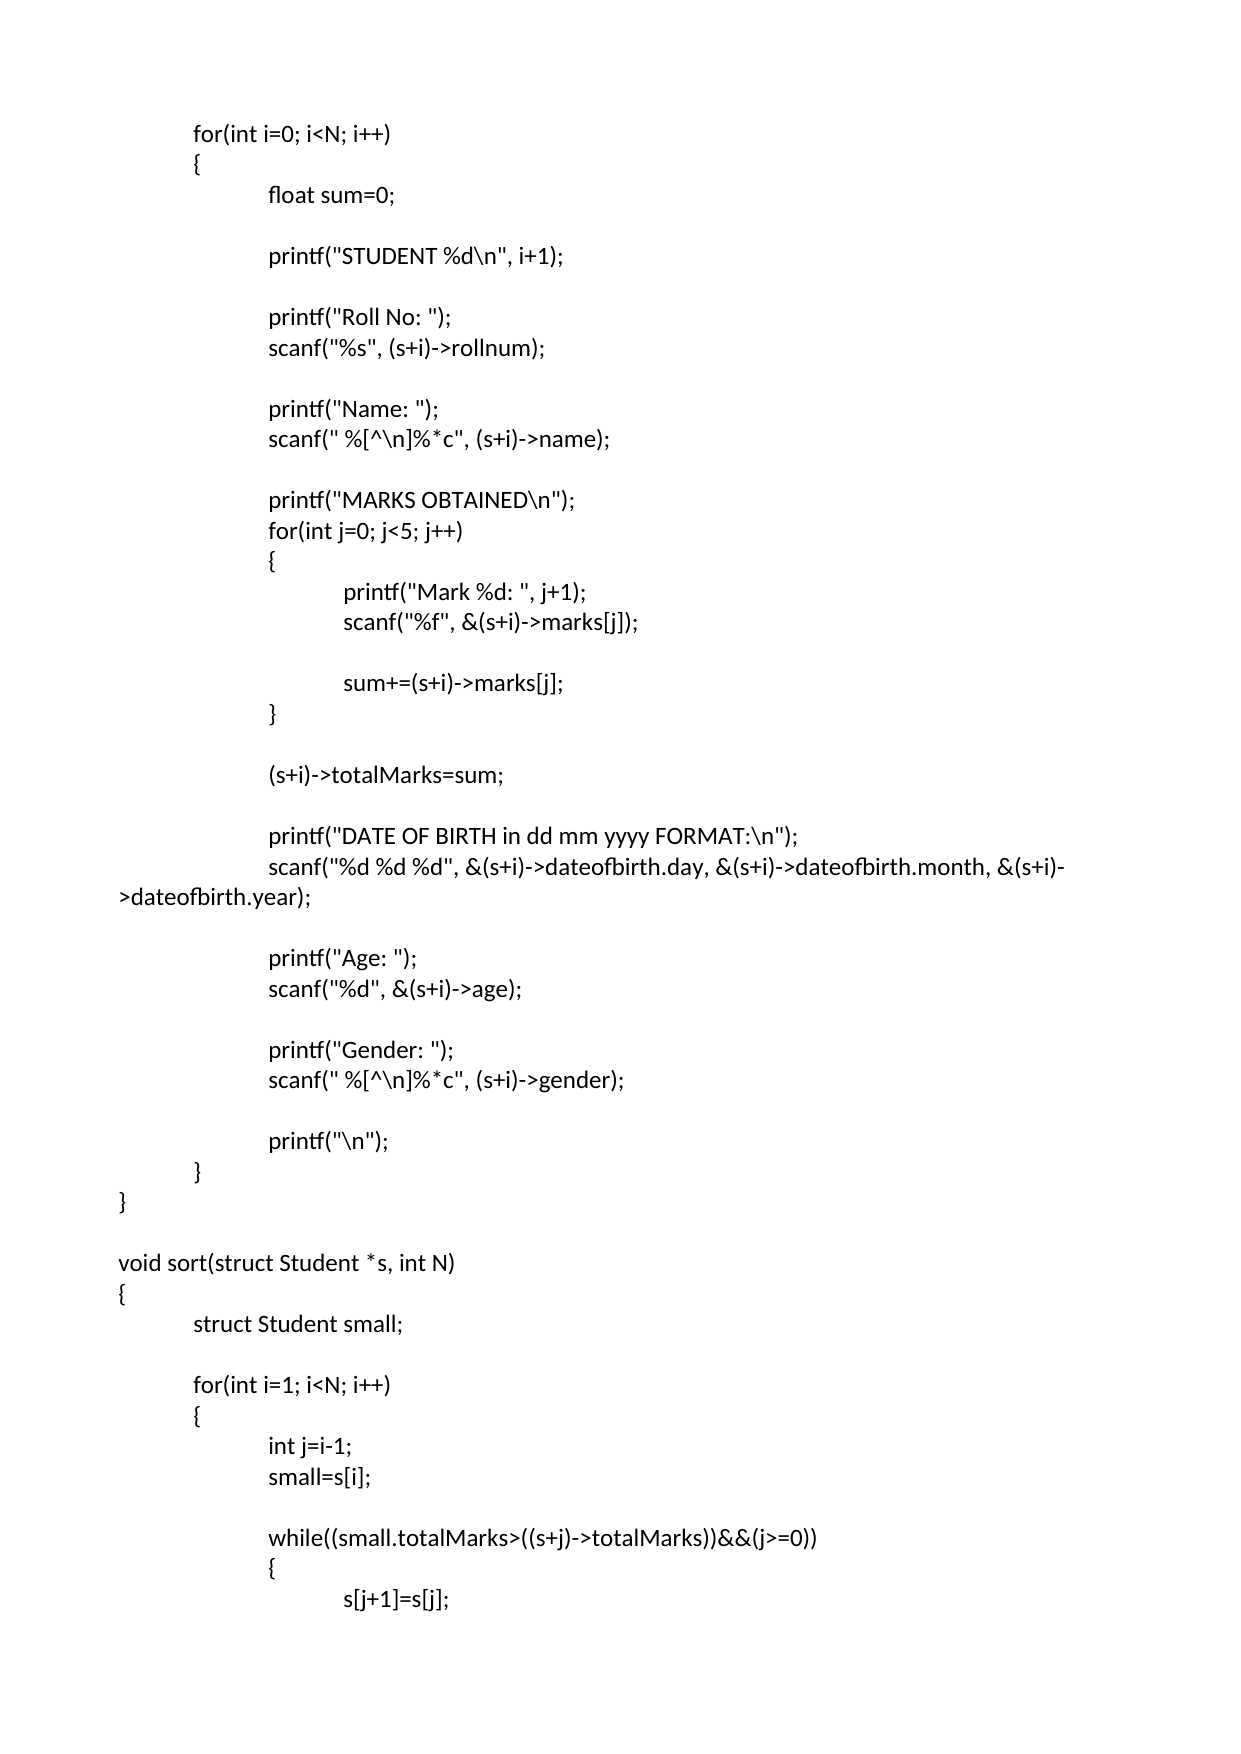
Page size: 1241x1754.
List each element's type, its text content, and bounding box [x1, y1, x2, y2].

text for(int j=0; j<5; j++) [118, 515, 1122, 545]
text printf("Gender: "); [118, 1034, 1122, 1064]
text { [118, 149, 1122, 179]
text for(int i=0; i<N; i++) [118, 118, 1122, 149]
text scanf("%d", &(s+i)->age); [118, 973, 1122, 1003]
text (s+i)->totalMarks=sum; [118, 759, 1122, 789]
text { [118, 1278, 1122, 1308]
text struct Student small; [118, 1308, 1122, 1339]
text s[j+1]=s[j]; [118, 1583, 1122, 1614]
text scanf("%d %d %d", &(s+i)->dateofbirth.day, &(s+i)->dateofbirth.month, &(s+i)->dateofbirth.year); [118, 851, 1122, 912]
text printf("Roll No: "); [118, 301, 1122, 332]
text } [118, 1186, 1122, 1217]
text { [118, 545, 1122, 576]
text small=s[i]; [118, 1461, 1122, 1492]
text scanf("%f", &(s+i)->marks[j]); [118, 606, 1122, 637]
text printf("Name: "); [118, 393, 1122, 423]
text printf("DATE OF BIRTH in dd mm yyyy FORMAT:\n"); [118, 820, 1122, 851]
text float sum=0; [118, 179, 1122, 210]
text sum+=(s+i)->marks[j]; [118, 667, 1122, 698]
text { [118, 1553, 1122, 1583]
text printf("\n"); [118, 1125, 1122, 1156]
text } [118, 1156, 1122, 1186]
text printf("MARKS OBTAINED\n"); [118, 484, 1122, 515]
text printf("Mark %d: ", j+1); [118, 576, 1122, 606]
text } [118, 698, 1122, 728]
text void sort(struct Student *s, int N) [118, 1247, 1122, 1278]
text scanf("%s", (s+i)->rollnum); [118, 332, 1122, 362]
text int j=i-1; [118, 1431, 1122, 1461]
text for(int i=1; i<N; i++) [118, 1369, 1122, 1400]
text while((small.totalMarks>((s+j)->totalMarks))&&(j>=0)) [118, 1522, 1122, 1553]
text scanf(" %[^\n]%*c", (s+i)->name); [118, 423, 1122, 454]
text scanf(" %[^\n]%*c", (s+i)->gender); [118, 1064, 1122, 1095]
text printf("STUDENT %d\n", i+1); [118, 240, 1122, 271]
text printf("Age: "); [118, 942, 1122, 973]
text { [118, 1400, 1122, 1431]
